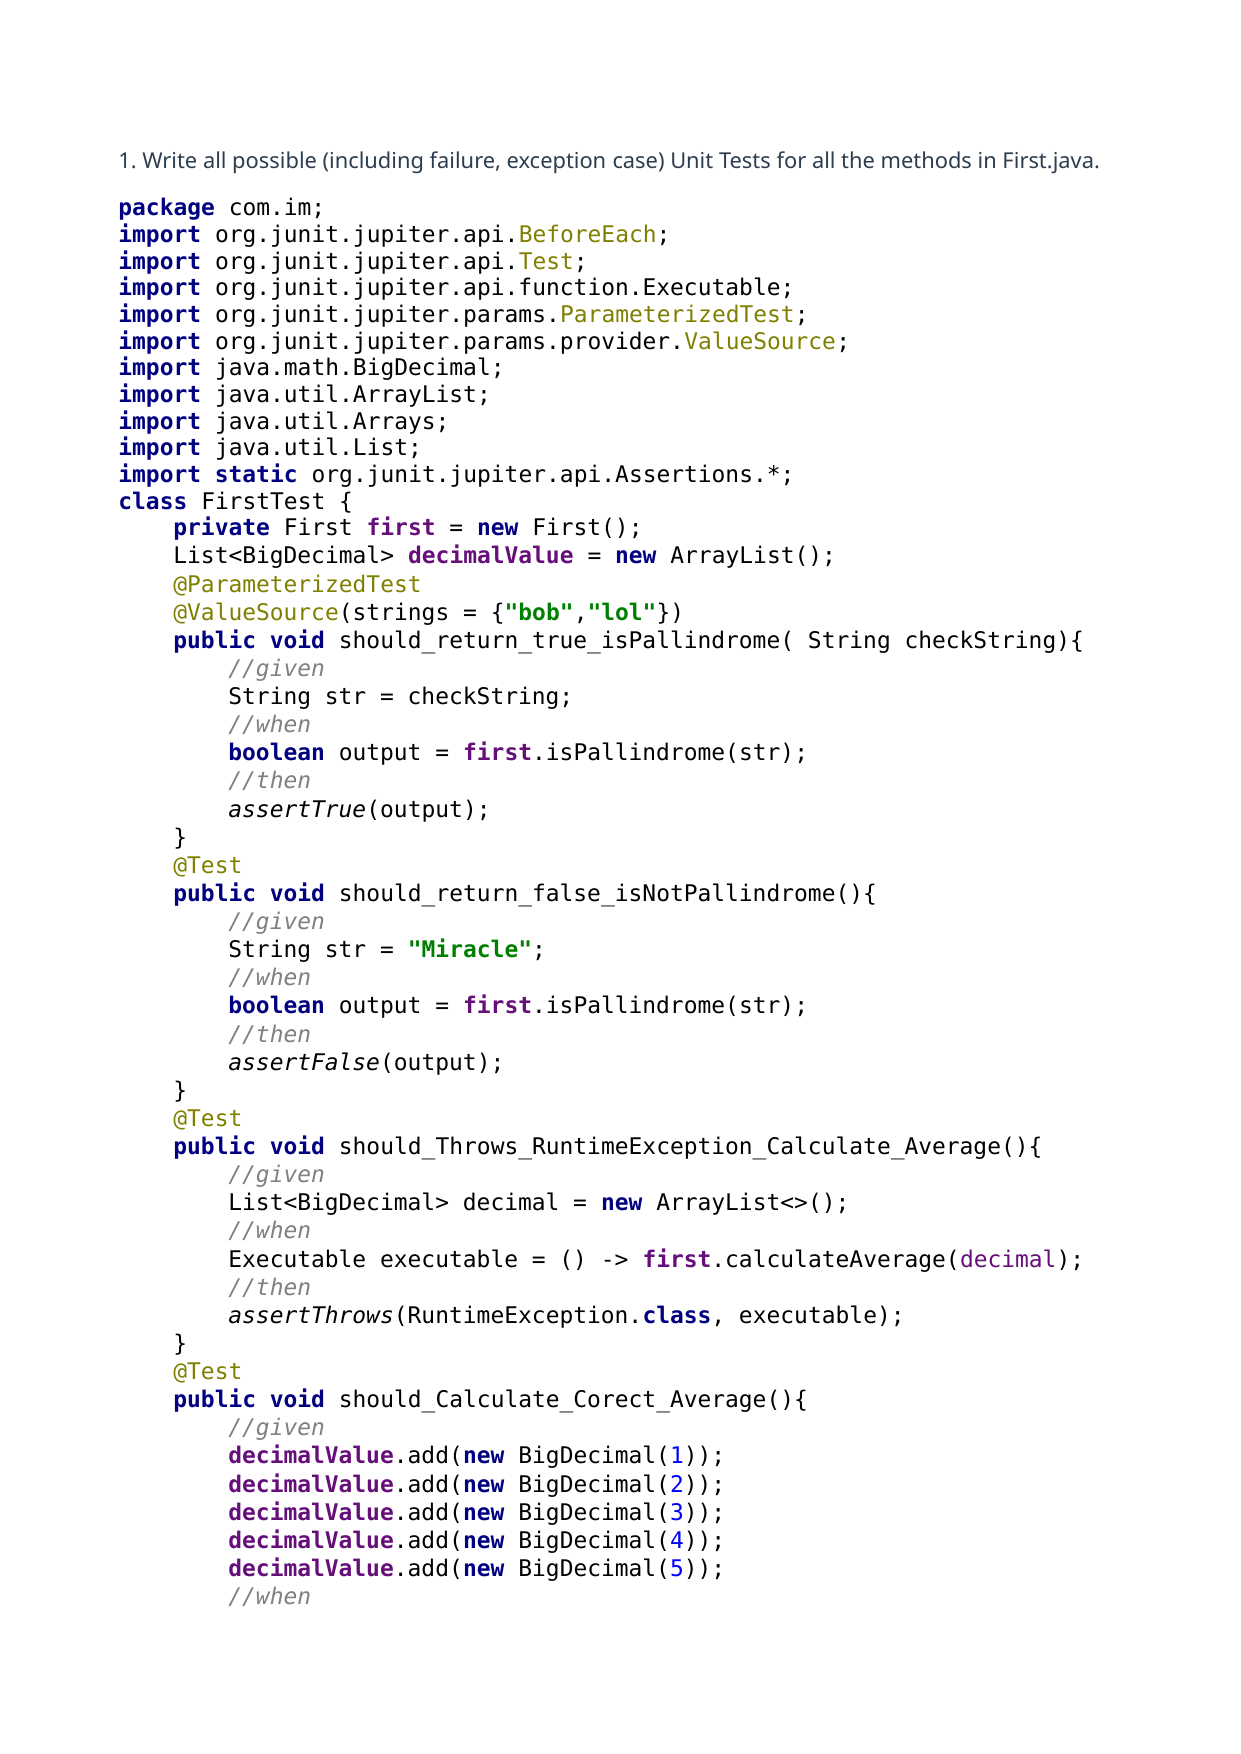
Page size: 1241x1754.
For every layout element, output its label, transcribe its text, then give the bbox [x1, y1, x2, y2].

text decimalValue.add(new BigDecimal(3)); [118, 1499, 1122, 1527]
text decimalValue.add(new BigDecimal(2)); [118, 1471, 1122, 1499]
text } [118, 1330, 1122, 1358]
text import org.junit.jupiter.api.BeforeEach; [118, 221, 1122, 248]
text public void should_return_false_isNotPallindrome(){ [118, 880, 1122, 908]
text package com.im; [118, 194, 1122, 221]
text import org.junit.jupiter.api.function.Executable; [118, 274, 1122, 301]
text } [118, 1077, 1122, 1105]
text @Test [118, 852, 1122, 880]
text assertFalse(output); [118, 1049, 1122, 1077]
text public void should_Calculate_Corect_Average(){ [118, 1386, 1122, 1414]
text //given [118, 1414, 1122, 1443]
text String str = checkString; [118, 683, 1122, 711]
text decimalValue.add(new BigDecimal(5)); [118, 1555, 1122, 1583]
text import java.util.Arrays; [118, 408, 1122, 434]
text @ValueSource(strings = {"bob","lol"}) [118, 599, 1122, 627]
text import static org.junit.jupiter.api.Assertions.*; [118, 461, 1122, 488]
text decimalValue.add(new BigDecimal(4)); [118, 1527, 1122, 1555]
text //when [118, 1218, 1122, 1246]
text //given [118, 1161, 1122, 1189]
text boolean output = first.isPallindrome(str); [118, 993, 1122, 1021]
text //then [118, 1021, 1122, 1049]
text List<BigDecimal> decimal = new ArrayList<>(); [118, 1189, 1122, 1218]
text //then [118, 768, 1122, 796]
text assertThrows(RuntimeException.class, executable); [118, 1302, 1122, 1330]
text @Test [118, 1358, 1122, 1386]
text //given [118, 908, 1122, 936]
text @Test [118, 1105, 1122, 1133]
text public void should_return_true_isPallindrome( String checkString){ [118, 627, 1122, 655]
text Executable executable = () -> first.calculateAverage(decimal); [118, 1246, 1122, 1274]
text //then [118, 1274, 1122, 1302]
text boolean output = first.isPallindrome(str); [118, 739, 1122, 768]
text //when [118, 1583, 1122, 1611]
text @ParameterizedTest [118, 571, 1122, 599]
text import org.junit.jupiter.params.ParameterizedTest; [118, 301, 1122, 328]
text import java.util.ArrayList; [118, 381, 1122, 408]
text import java.util.List; [118, 434, 1122, 461]
text List<BigDecimal> decimalValue = new ArrayList(); [118, 543, 1122, 571]
text decimalValue.add(new BigDecimal(1)); [118, 1443, 1122, 1471]
text String str = "Miracle"; [118, 936, 1122, 964]
text 1. Write all possible (including failure, exception case) Unit Tests for all the methods in First.java. [118, 145, 1122, 174]
text //when [118, 711, 1122, 739]
text class FirstTest { [118, 488, 1122, 514]
text } [118, 824, 1122, 852]
text import java.math.BigDecimal; [118, 354, 1122, 381]
text public void should_Throws_RuntimeException_Calculate_Average(){ [118, 1133, 1122, 1161]
text //when [118, 964, 1122, 993]
text private First first = new First(); [118, 514, 1122, 543]
text assertTrue(output); [118, 796, 1122, 824]
text import org.junit.jupiter.params.provider.ValueSource; [118, 328, 1122, 354]
text import org.junit.jupiter.api.Test; [118, 248, 1122, 274]
text //given [118, 655, 1122, 683]
